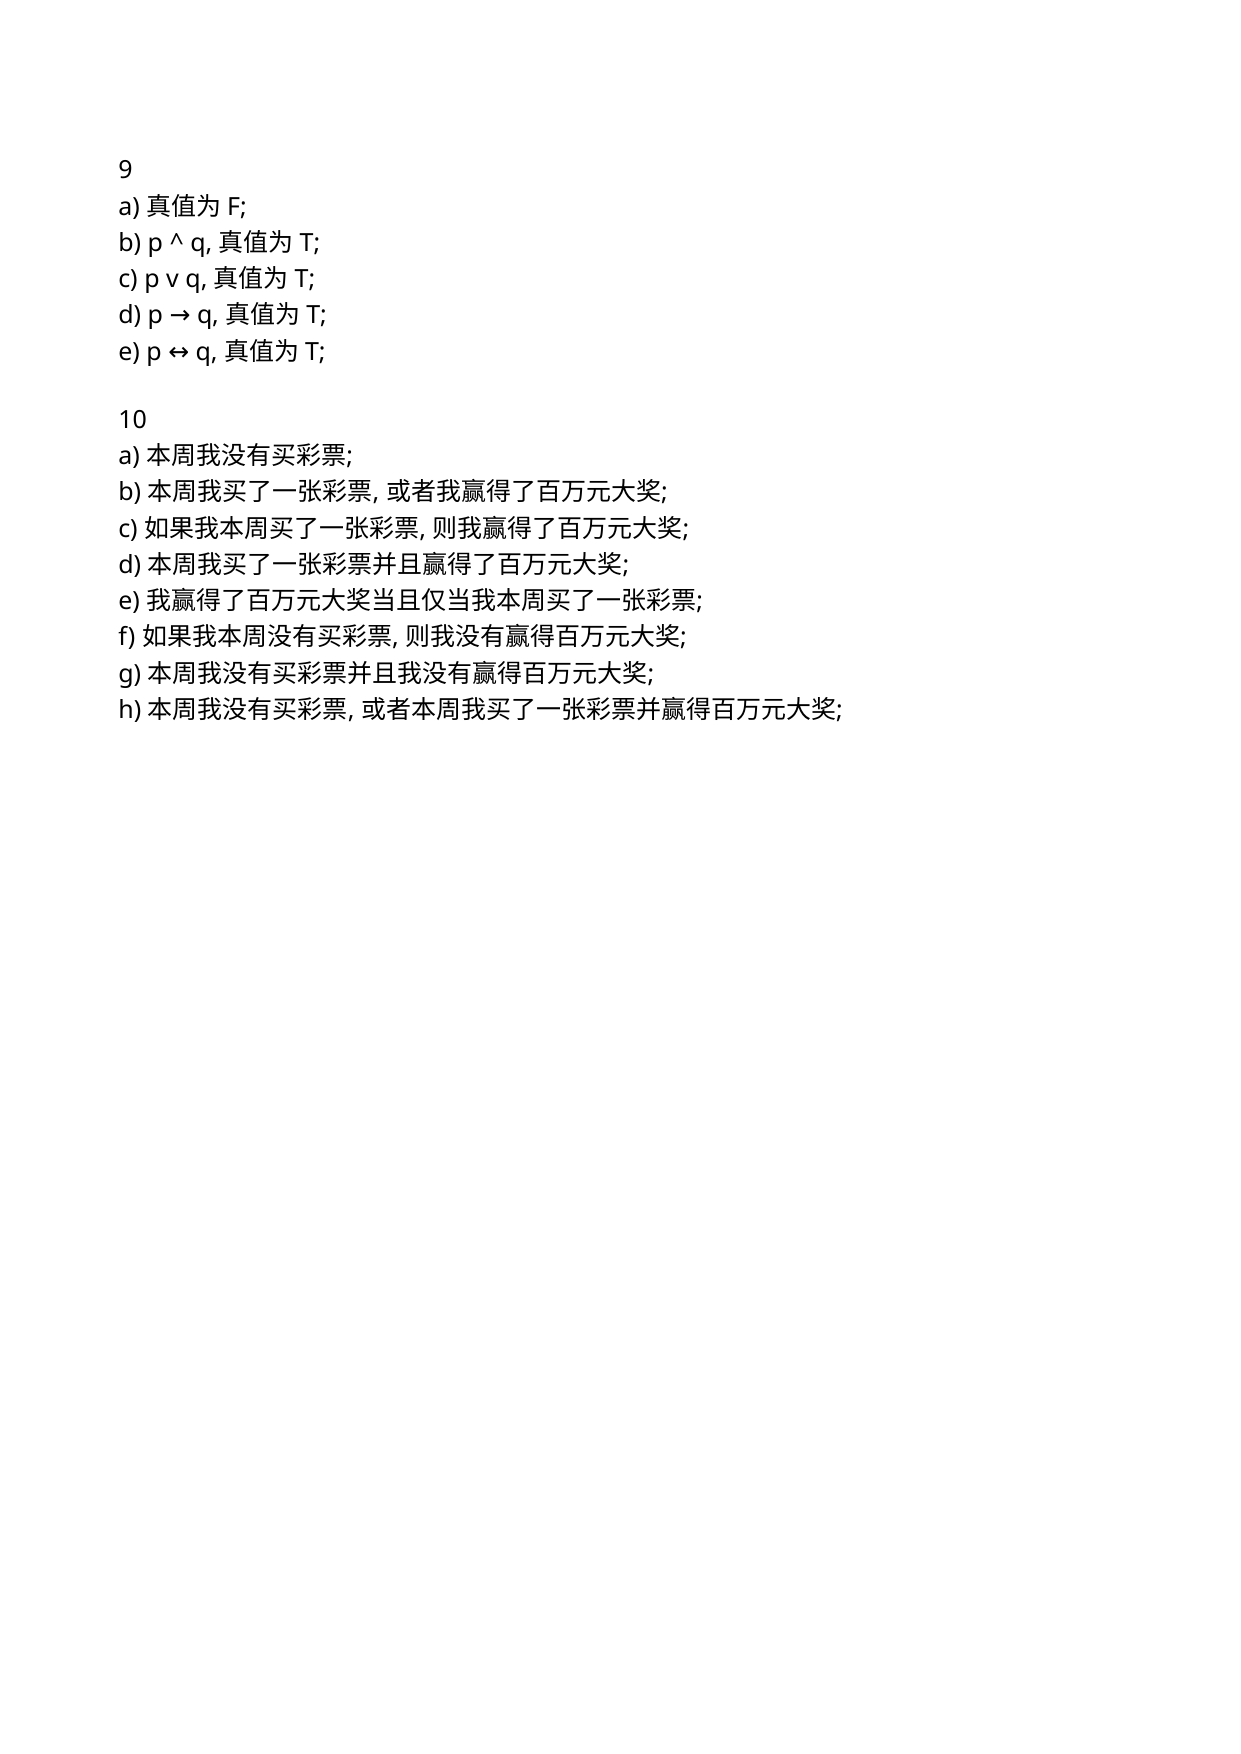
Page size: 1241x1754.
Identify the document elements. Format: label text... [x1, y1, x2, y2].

text b) 本周我买了一张彩票, 或者我赢得了百万元大奖; [118, 472, 1122, 508]
text f) 如果我本周没有买彩票, 则我没有赢得百万元大奖; [118, 617, 1122, 653]
text e) p ↔ q, 真值为 T; [118, 331, 1122, 367]
text a) 本周我没有买彩票; [118, 436, 1122, 472]
text e) 我赢得了百万元大奖当且仅当我本周买了一张彩票; [118, 581, 1122, 617]
text h) 本周我没有买彩票, 或者本周我买了一张彩票并赢得百万元大奖; [118, 689, 1122, 726]
text d) 本周我买了一张彩票并且赢得了百万元大奖; [118, 544, 1122, 581]
text 9 [118, 152, 1122, 186]
text c) 如果我本周买了一张彩票, 则我赢得了百万元大奖; [118, 508, 1122, 544]
text a) 真值为 F; [118, 186, 1122, 222]
text 10 [118, 402, 1122, 436]
text c) p v q, 真值为 T; [118, 259, 1122, 295]
text d) p → q, 真值为 T; [118, 295, 1122, 331]
text b) p ^ q, 真值为 T; [118, 222, 1122, 259]
text g) 本周我没有买彩票并且我没有赢得百万元大奖; [118, 653, 1122, 689]
